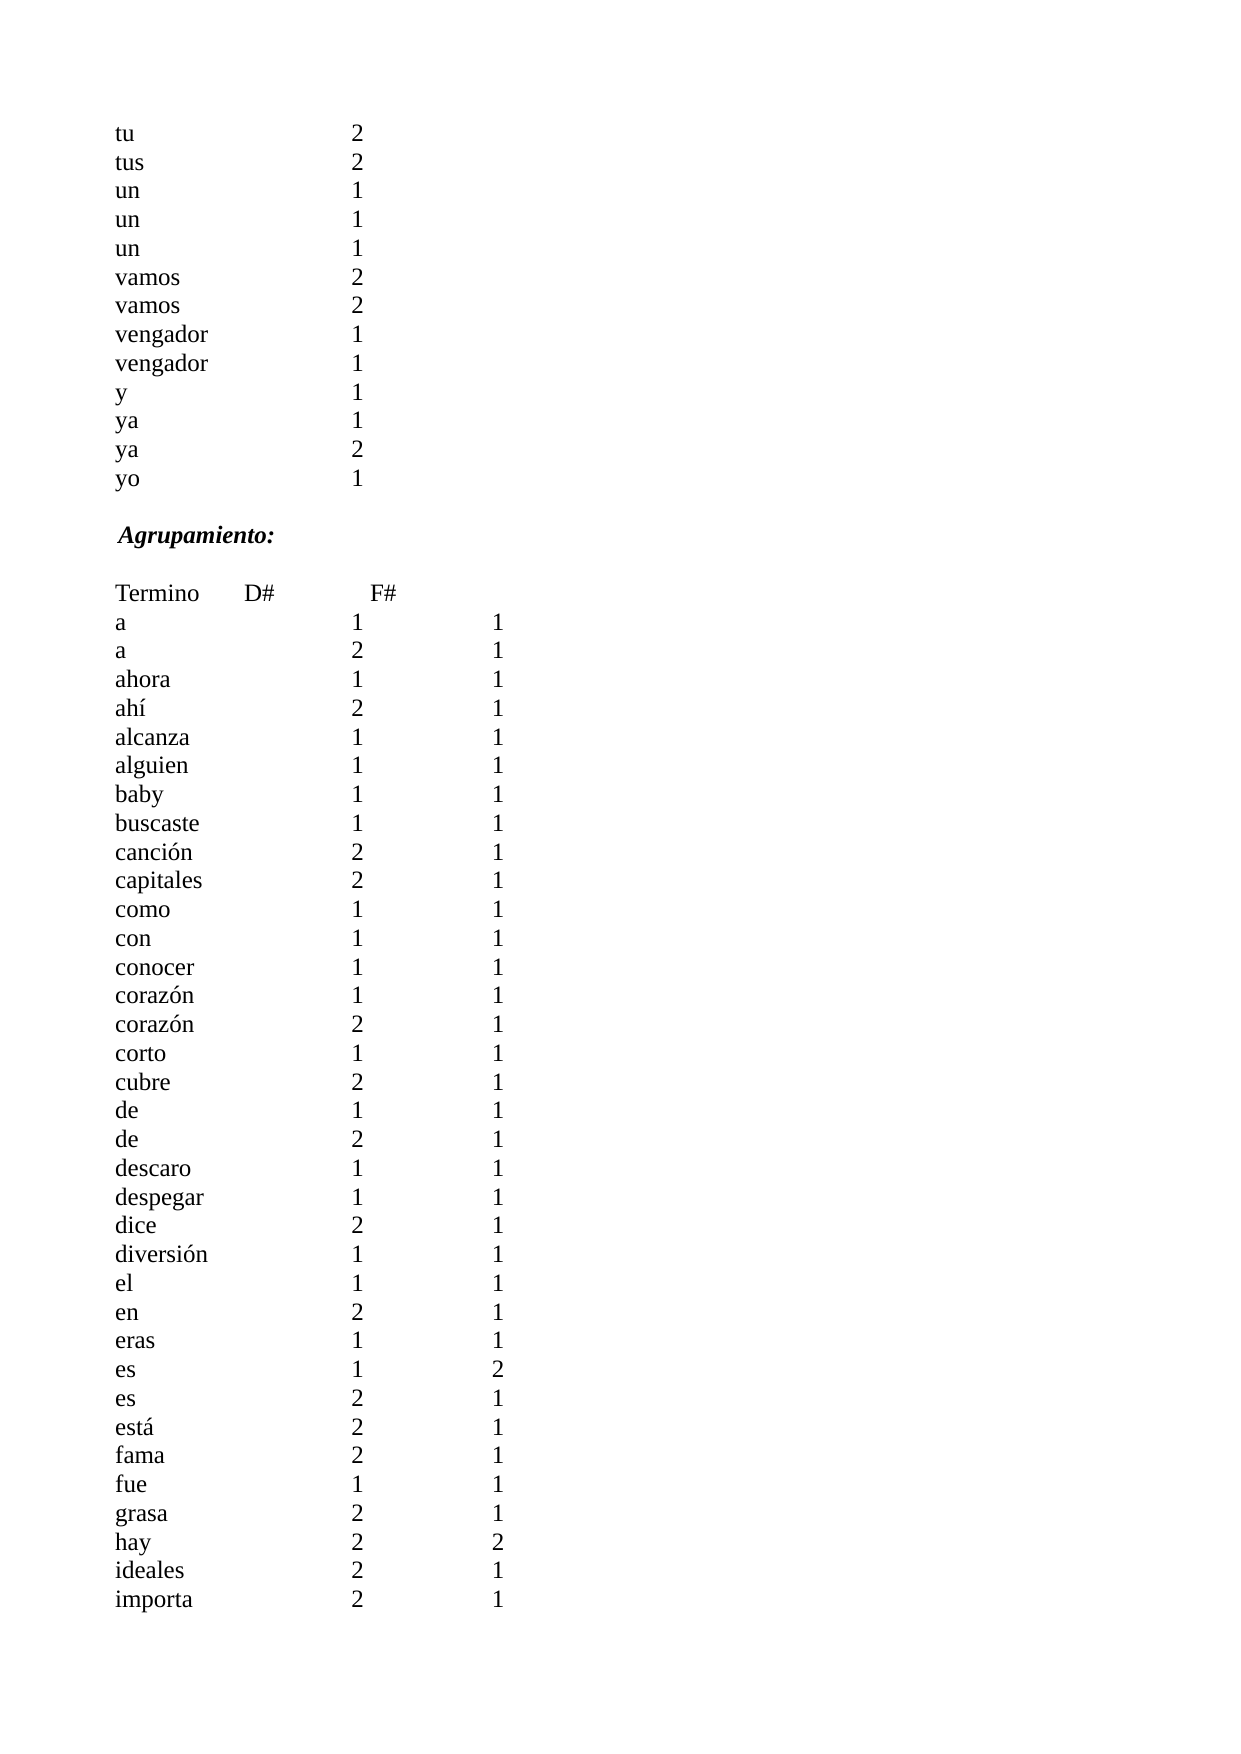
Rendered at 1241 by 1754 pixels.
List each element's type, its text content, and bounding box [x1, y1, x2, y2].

text Agrupamiento: [118, 521, 1122, 549]
table_cell 1 [367, 664, 507, 693]
table_cell 1 [241, 1153, 367, 1182]
table_cell 1 [367, 1182, 507, 1211]
table_cell 1 [367, 1441, 507, 1469]
table_cell 1 [241, 923, 367, 952]
table_cell 1 [367, 1383, 507, 1412]
table_cell ideales [112, 1556, 241, 1584]
table_cell ahora [112, 664, 241, 693]
table_cell 2 [241, 636, 367, 664]
table_cell hay [112, 1527, 241, 1556]
table_cell buscaste [112, 808, 241, 837]
table_cell 1 [367, 1153, 507, 1182]
table_cell corto [112, 1038, 241, 1067]
table_cell 1 [367, 1326, 507, 1354]
table_cell tus [112, 147, 241, 176]
table_cell conocer [112, 952, 241, 981]
table_cell 1 [367, 693, 507, 722]
table_cell 1 [367, 1009, 507, 1038]
table_cell 1 [367, 981, 507, 1009]
table_cell 1 [241, 664, 367, 693]
table_cell 1 [241, 894, 367, 923]
table_cell 1 [367, 636, 507, 664]
table_cell 1 [241, 607, 367, 636]
table_cell corazón [112, 981, 241, 1009]
table_header F# [367, 578, 507, 607]
table_cell ya [112, 406, 241, 434]
table_cell baby [112, 779, 241, 808]
table_cell 2 [241, 434, 367, 463]
table_cell 1 [241, 406, 367, 434]
table_cell diversión [112, 1239, 241, 1268]
table_cell 1 [367, 1469, 507, 1498]
table_cell a [112, 636, 241, 664]
table_cell 2 [241, 1124, 367, 1153]
table_cell 1 [367, 1268, 507, 1297]
table_cell 1 [367, 866, 507, 894]
table_cell 2 [241, 693, 367, 722]
table_cell 1 [367, 1584, 507, 1613]
table_cell 1 [367, 837, 507, 866]
table_cell 1 [241, 1182, 367, 1211]
table_cell dice [112, 1211, 241, 1239]
table_cell 1 [241, 1469, 367, 1498]
table_header D# [241, 578, 367, 607]
table_cell 2 [241, 1383, 367, 1412]
table_cell 2 [241, 1211, 367, 1239]
table_cell 1 [241, 377, 367, 406]
table_cell 2 [241, 291, 367, 319]
table_cell 1 [367, 1067, 507, 1096]
table_cell descaro [112, 1153, 241, 1182]
table_cell capitales [112, 866, 241, 894]
table_cell el [112, 1268, 241, 1297]
table_cell con [112, 923, 241, 952]
table_cell vamos [112, 291, 241, 319]
table_cell ya [112, 434, 241, 463]
table_cell grasa [112, 1498, 241, 1527]
table_cell y [112, 377, 241, 406]
table_cell vamos [112, 262, 241, 291]
table_cell 1 [367, 751, 507, 779]
table_cell 2 [241, 1067, 367, 1096]
table_cell un [112, 176, 241, 204]
table_cell cubre [112, 1067, 241, 1096]
table_cell 2 [367, 1527, 507, 1556]
table_cell 1 [241, 233, 367, 262]
table_cell 1 [367, 808, 507, 837]
table_cell está [112, 1412, 241, 1441]
table_cell alcanza [112, 722, 241, 751]
table_cell de [112, 1124, 241, 1153]
table_cell es [112, 1354, 241, 1383]
table_cell fue [112, 1469, 241, 1498]
table_cell 1 [367, 607, 507, 636]
table_cell 1 [367, 1239, 507, 1268]
table_cell 1 [241, 952, 367, 981]
table_cell 1 [241, 1268, 367, 1297]
table_cell 1 [241, 1096, 367, 1124]
table_cell alguien [112, 751, 241, 779]
table_cell 1 [367, 1498, 507, 1527]
table_cell de [112, 1096, 241, 1124]
table_cell 1 [241, 1354, 367, 1383]
table_cell 1 [367, 952, 507, 981]
table_cell 1 [241, 722, 367, 751]
table_cell 1 [367, 1096, 507, 1124]
table_cell yo [112, 463, 241, 492]
table_cell 2 [241, 837, 367, 866]
table_cell fama [112, 1441, 241, 1469]
table_header Termino [112, 578, 241, 607]
table_cell 1 [367, 1038, 507, 1067]
table_cell 2 [241, 1584, 367, 1613]
table_cell 2 [241, 1556, 367, 1584]
table_cell 1 [241, 204, 367, 233]
table_cell importa [112, 1584, 241, 1613]
table_cell 1 [241, 808, 367, 837]
table_cell despegar [112, 1182, 241, 1211]
table_cell 1 [241, 779, 367, 808]
table_cell 1 [241, 319, 367, 348]
table_cell ahí [112, 693, 241, 722]
table_cell 1 [367, 923, 507, 952]
table_cell a [112, 607, 241, 636]
table_cell 1 [367, 779, 507, 808]
table_cell 1 [367, 722, 507, 751]
table_cell 2 [241, 1441, 367, 1469]
table_cell 1 [367, 1297, 507, 1326]
table_cell 1 [241, 981, 367, 1009]
table_cell 1 [241, 1038, 367, 1067]
table_cell 1 [241, 348, 367, 377]
table_cell tu [112, 118, 241, 147]
table_cell 2 [241, 1297, 367, 1326]
table_cell 2 [367, 1354, 507, 1383]
table_cell 2 [241, 1527, 367, 1556]
table_cell como [112, 894, 241, 923]
table_cell eras [112, 1326, 241, 1354]
table_cell 1 [241, 1239, 367, 1268]
table_cell 1 [367, 1124, 507, 1153]
table_cell corazón [112, 1009, 241, 1038]
table_cell 1 [241, 463, 367, 492]
table_cell vengador [112, 319, 241, 348]
table_cell un [112, 204, 241, 233]
table_cell 1 [367, 1556, 507, 1584]
table_cell 2 [241, 866, 367, 894]
table_cell 2 [241, 262, 367, 291]
table_cell un [112, 233, 241, 262]
table_cell 2 [241, 1412, 367, 1441]
table_cell 1 [367, 1211, 507, 1239]
table_cell 1 [241, 176, 367, 204]
table_cell es [112, 1383, 241, 1412]
table_cell 2 [241, 1498, 367, 1527]
table_cell 1 [367, 1412, 507, 1441]
table_cell 1 [241, 1326, 367, 1354]
table_cell en [112, 1297, 241, 1326]
table_cell 2 [241, 1009, 367, 1038]
table_cell 1 [367, 894, 507, 923]
table_cell vengador [112, 348, 241, 377]
table_cell 2 [241, 147, 367, 176]
table_cell 2 [241, 118, 367, 147]
table_cell canción [112, 837, 241, 866]
table_cell 1 [241, 751, 367, 779]
